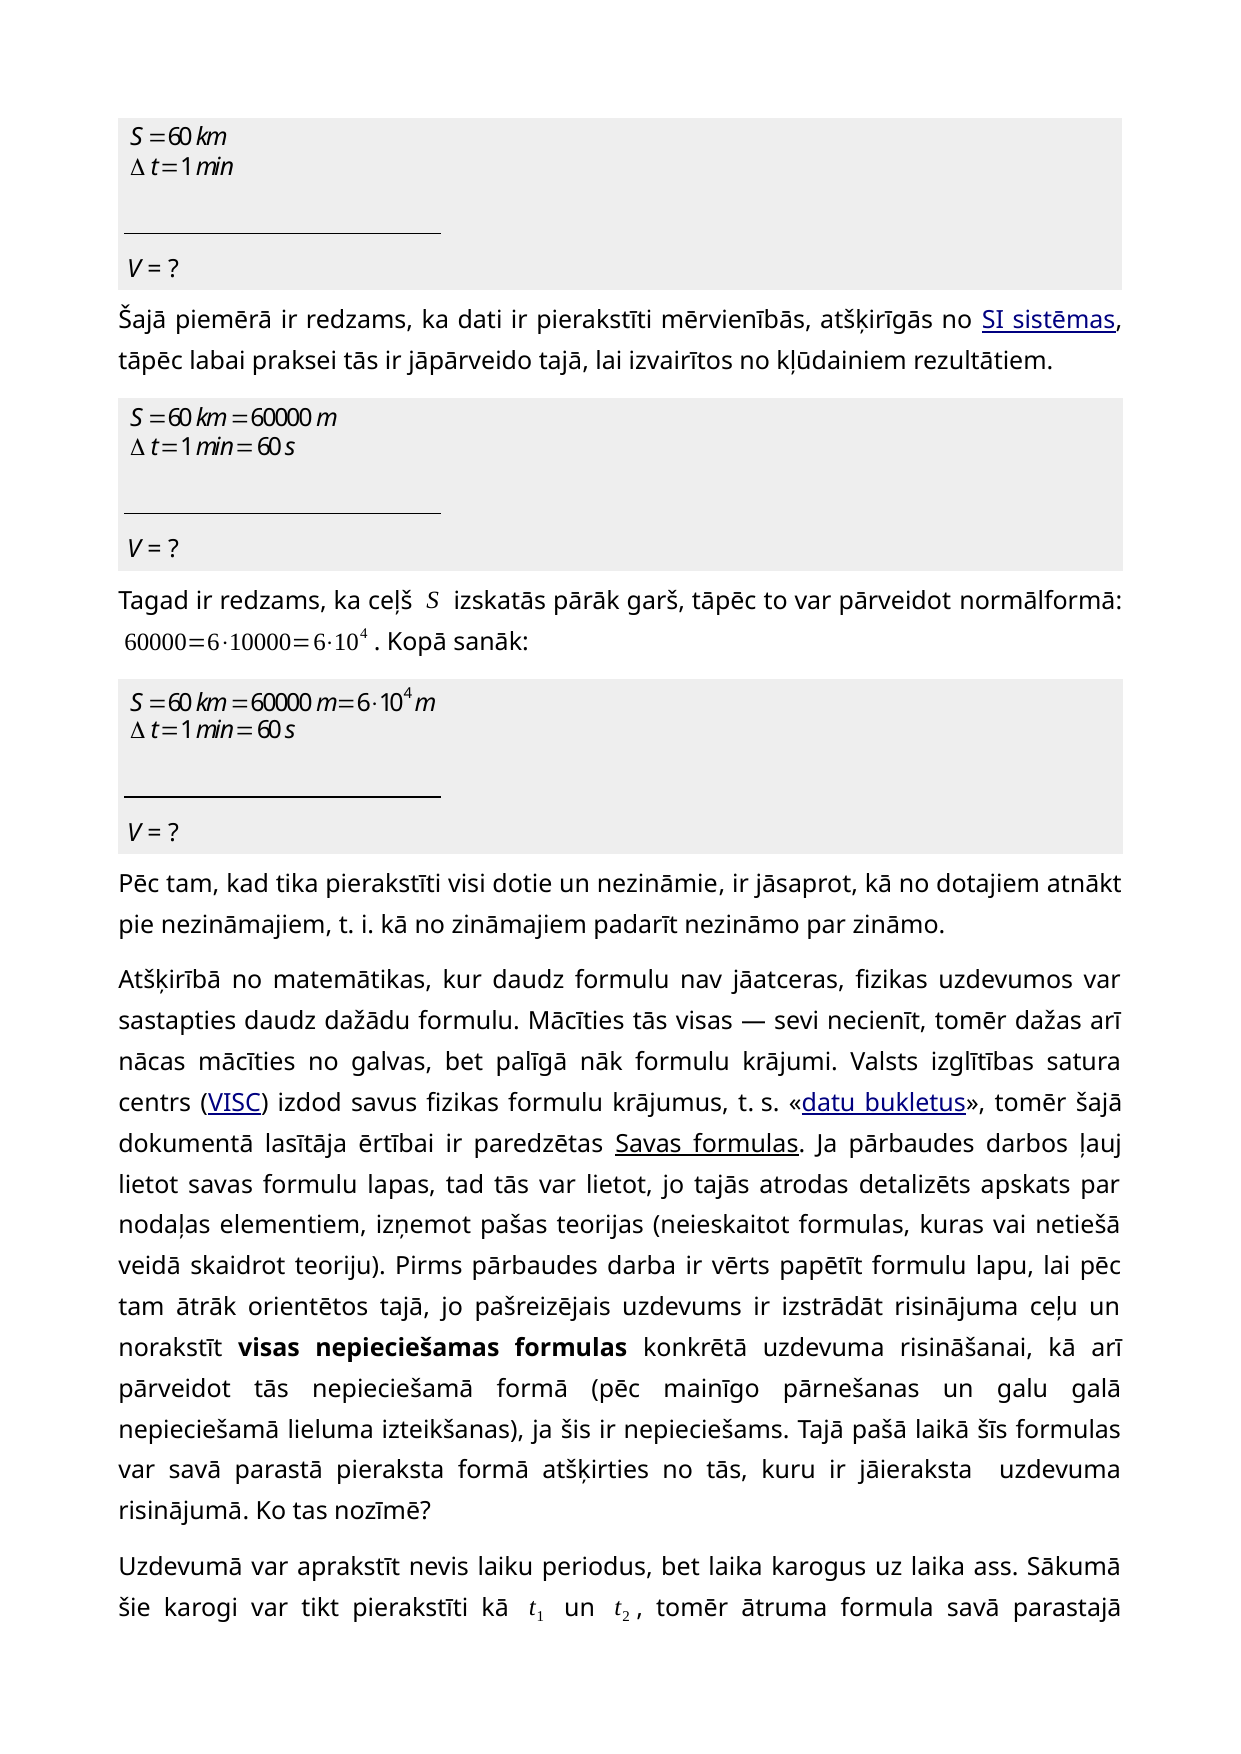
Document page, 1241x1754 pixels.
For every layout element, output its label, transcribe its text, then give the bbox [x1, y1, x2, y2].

table_header [788, 398, 1123, 571]
table_header V = ? [118, 398, 453, 571]
text Atšķirībā no matemātikas, kur daudz formulu nav jāatceras, fizikas uzdevumos var sastapties daudz dažādu formulu. Mācīties tās visas — sevi necienīt, tomēr dažas arī nācas mācīties no galvas, bet palīgā nāk formulu krājumi. Valsts izglītības satura centrs (VISC) izdod savus fizikas formulu krājumus, t. s. «datu bukletus», tomēr šajā dokumentā lasītāja ērtībai ir paredzētas Savas formulas. Ja pārbaudes darbos ļauj lietot savas formulu lapas, tad tās var lietot, jo tajās atrodas detalizēts apskats par nodaļas elementiem, izņemot pašas teorijas (neieskaitot formulas, kuras vai netiešā veidā skaidrot teoriju). Pirms pārbaudes darba ir vērts papētīt formulu lapu, lai pēc tam ātrāk orientētos tajā, jo pašreizējais uzdevums ir izstrādāt risinājuma ceļu un norakstīt visas nepieciešamas formulas konkrētā uzdevuma risināšanai, kā arī pārveidot tās nepieciešamā formā (pēc mainīgo pārnešanas un galu galā nepieciešamā lieluma izteikšanas), ja šis ir nepieciešams. Tajā pašā laikā šīs formulas var savā parastā pieraksta formā atšķirties no tās, kuru ir jāieraksta uzdevuma risinājumā. Ko tas nozīmē? [118, 962, 1122, 1527]
table_header [788, 679, 1123, 854]
table_header [453, 398, 787, 571]
table_header [788, 118, 1122, 290]
table_header V = ? [118, 679, 453, 854]
table_header [453, 679, 787, 854]
text Tagad ir redzams, ka ceļš izskatās pārāk garš, tāpēc to var pārveidot normālformā: . Kopā sanāk: [118, 582, 1122, 657]
table_header [453, 118, 787, 290]
table_header V = ? [118, 118, 453, 290]
text Pēc tam, kad tika pierakstīti visi dotie un nezināmie, ir jāsaprot, kā no dotajiem atnākt pie nezināmajiem, t. i. kā no zināmajiem padarīt nezināmo par zināmo. [118, 866, 1122, 941]
text Šajā piemērā ir redzams, ka dati ir pierakstīti mērvienībās, atšķirīgās no SI sistēmas, tāpēc labai praksei tās ir jāpārveido tajā, lai izvairītos no kļūdainiem rezultātiem. [118, 302, 1122, 377]
text Uzdevumā var aprakstīt nevis laiku periodus, bet laika karogus uz laika ass. Sākumā šie karogi var tikt pierakstīti kā un , tomēr ātruma formula savā parastajā variantā ir , bet kuru tad vajadzētu ņemt? Ir jāņem tieši intervālu starp tiem (), bet tad formulu tām paredzētājā kolonnā pierakstīt kā . Pēc paša definīcijas norādīšanas, kas tas ir, to var aprēķināt un pierakstīt tā vērtību. Līdzīga problēma arī var gadīties, kad attāluma apzīmēšanai atkarībā no situācijas konteksta tiek lietoti dažādi apzīmējumi, piemēram, , , vai pat , bet formulā tiek lietots cits apzīmējums tām pašam netieši norādāmām attālumam. Tas nekurā gadījumā nav nedz formulas kļūda, nedz pieraksta, jo šāda nesaskaņa var būt pamatota uz uzdevuma nosacījumiem. Turklāt no šādām nesaskaņām ir jāizvairās un ir jāpanāk risinājumu secīgu saskaņu formulās, lai pēc tam nerastos jautājumi par mistiskajiem apzīmējumiem un ar ko tie ir vienādi. [118, 1548, 1122, 1625]
